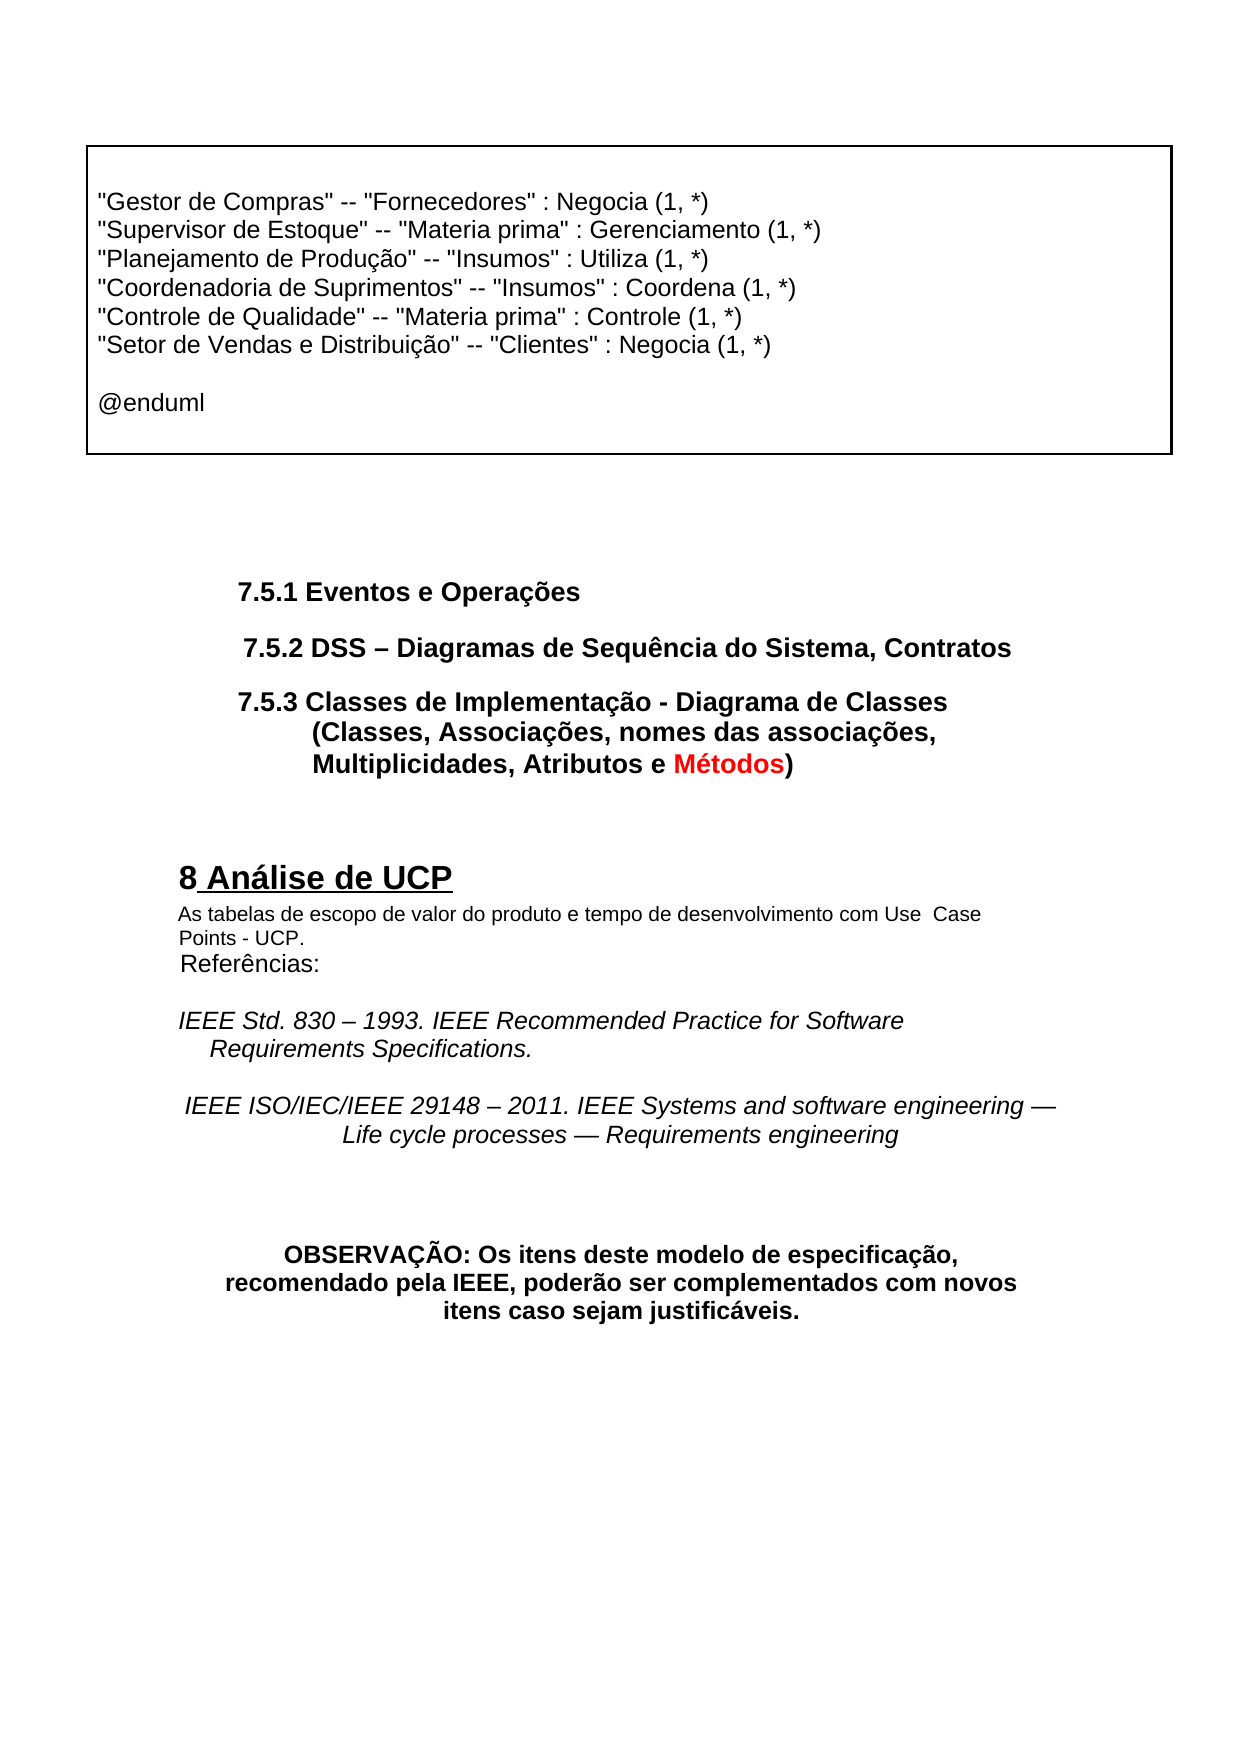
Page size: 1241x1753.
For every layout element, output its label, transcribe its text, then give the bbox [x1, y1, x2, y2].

table_cell "Gestor de Compras" -- "Fornecedores" : Negocia (1, *) "Supervisor de Estoque" -- "Materia prima" : Gerenciamento (1, *) "Planejamento de Produção" -- "Insumos" : Utiliza (1, *) "Coordenadoria de Suprimentos" -- "Insumos" : Coordena (1, *) "Controle de Qualidade" -- "Materia prima" : Controle (1, *) "Setor de Vendas e Distribuição" -- "Clientes" : Negocia (1, *) @enduml [88, 147, 1170, 453]
text 7.5.2 DSS – Diagramas de Sequência do Sistema, Contratos [89, 632, 1012, 663]
text Referências: [180, 949, 1114, 978]
text 8 Análise de UCP [178, 858, 1114, 896]
text IEEE ISO/IEC/IEEE 29148 – 2011. IEEE Systems and software engineering — Life cycle processes — Requirements engineering [178, 1093, 1063, 1148]
text 7.5.1 Eventos e Operações [237, 576, 1114, 607]
text IEEE Std. 830 – 1993. IEEE Recommended Practice for Software Requirements Specifications. [178, 1007, 1062, 1063]
text 7.5.3 Classes de Implementação - Diagrama de Classes (Classes, Associações, nomes das associações, [237, 688, 961, 747]
text OBSERVAÇÃO: Os itens deste modelo de especificação, recomendado pela IEEE, poderão ser complementados com novos itens caso sejam justificáveis. [205, 1241, 1037, 1325]
text As tabelas de escopo de valor do produto e tempo de desenvolvimento com Use Case Points - UCP. [178, 903, 1026, 949]
text Multiplicidades, Atributos e Métodos) [312, 748, 1114, 779]
